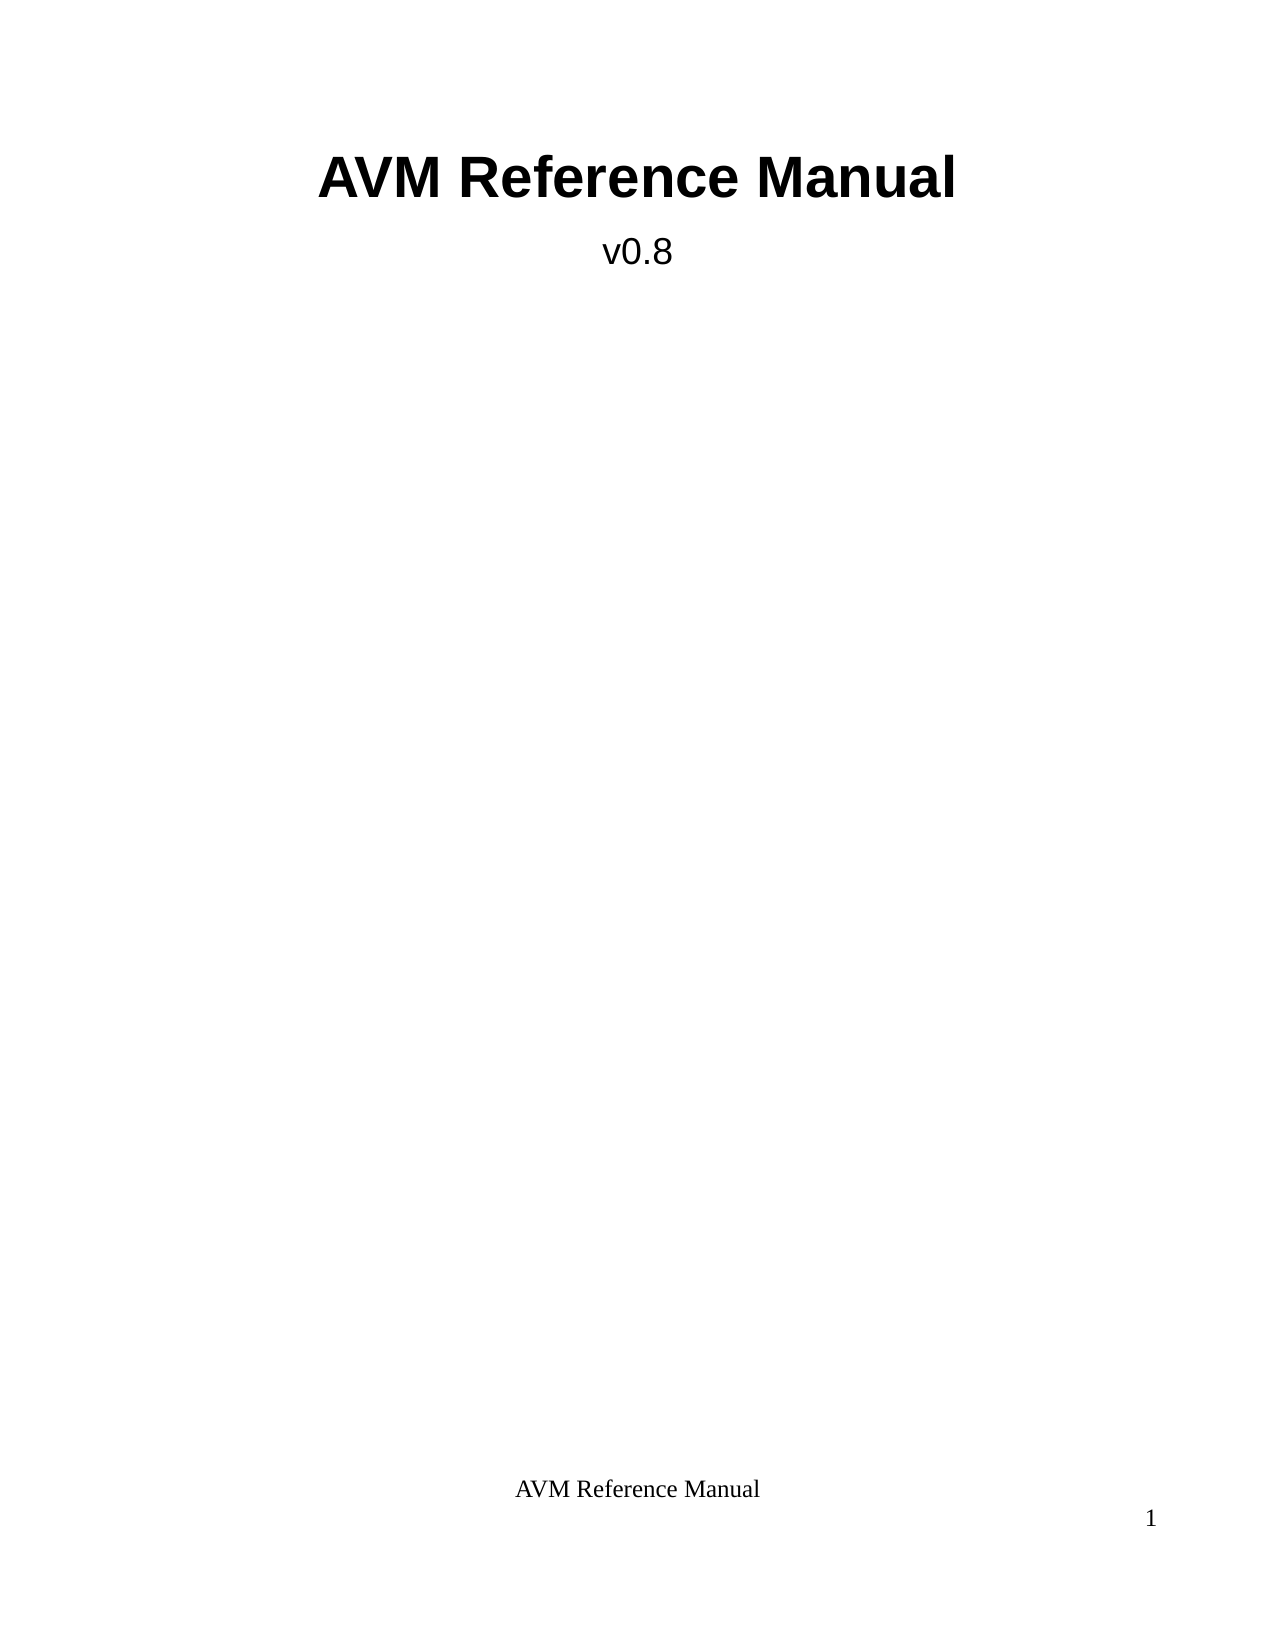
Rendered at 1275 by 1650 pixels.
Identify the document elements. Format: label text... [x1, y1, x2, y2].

title AVM Reference Manual [118, 143, 1157, 210]
subtitle v0.8 [118, 229, 1157, 272]
